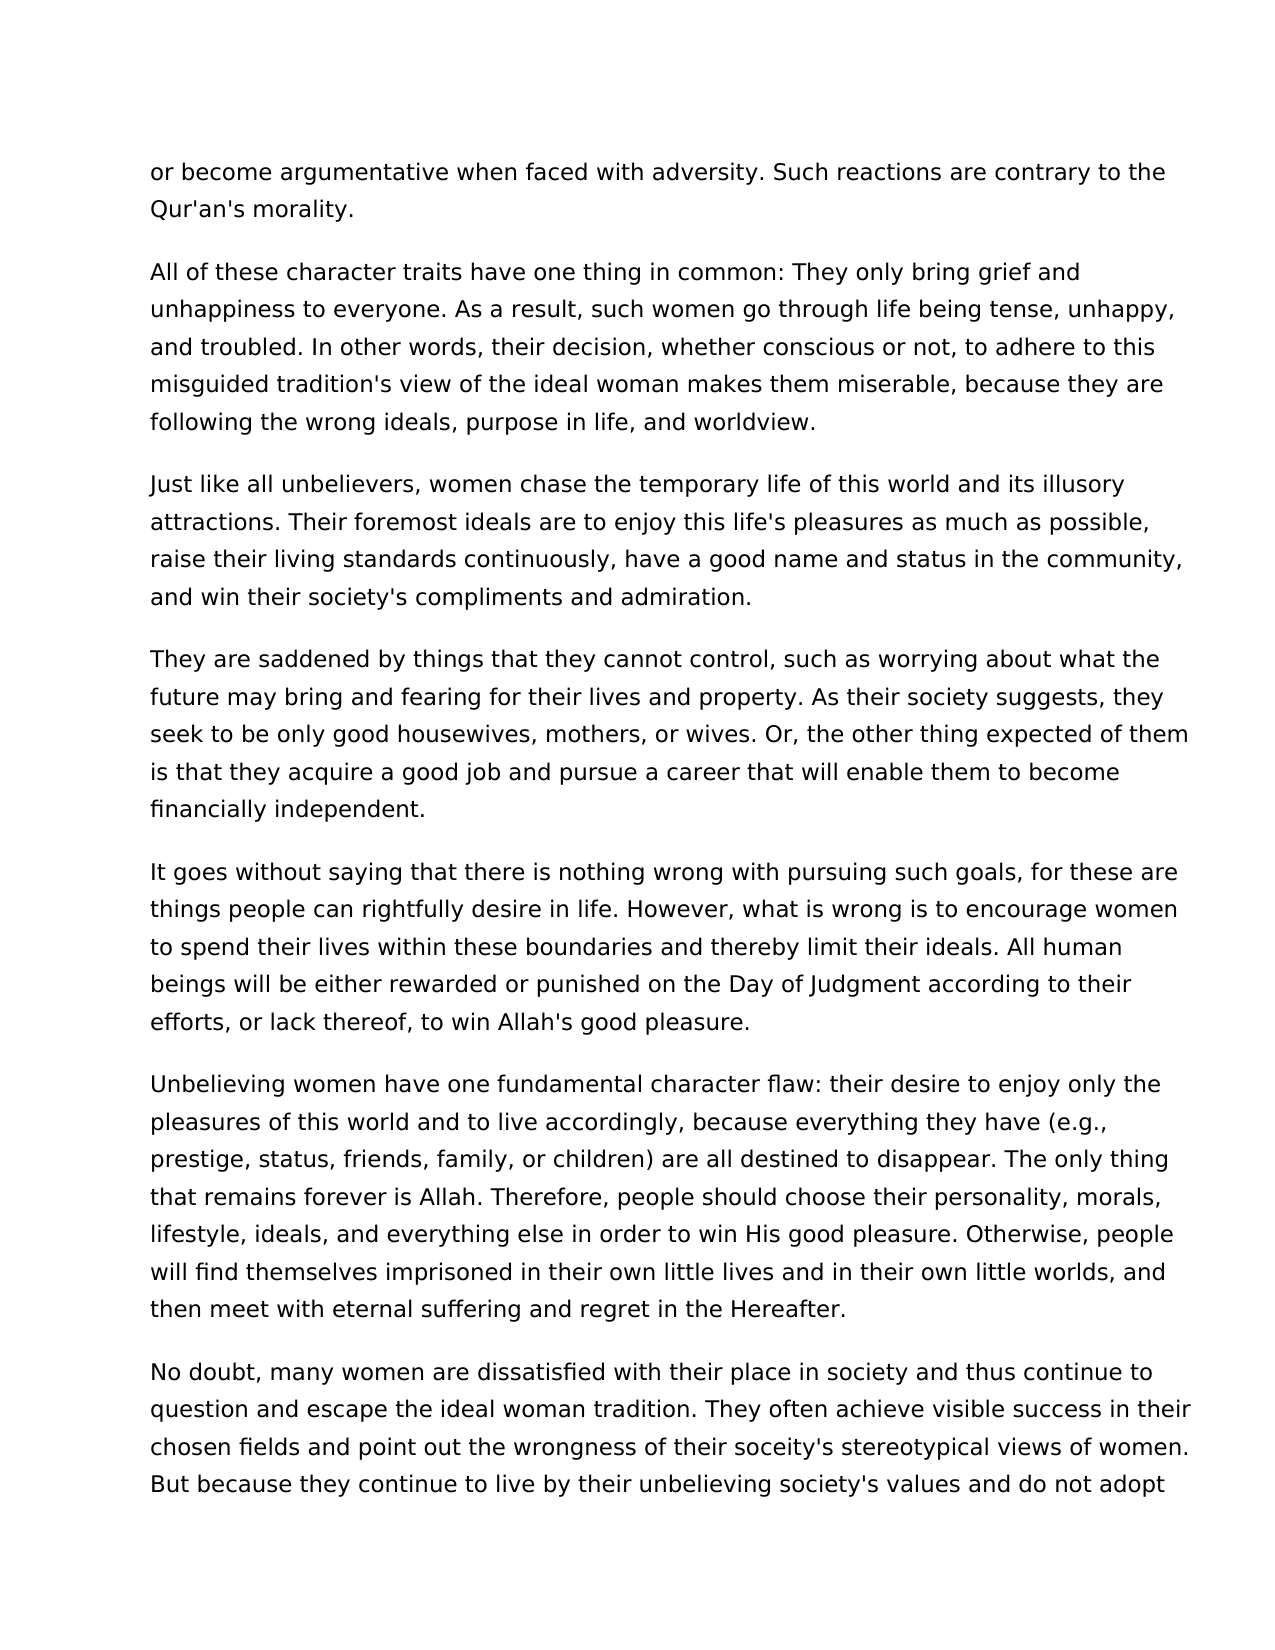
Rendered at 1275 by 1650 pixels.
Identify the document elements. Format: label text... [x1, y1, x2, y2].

text They are saddened by things that they cannot control, such as worrying about what the future may bring and fearing for their lives and property. As their society suggests, they seek to be only good housewives, mothers, or wives. Or, the other thing expected of them is that they acquire a good job and pursue a career that will enable them to become financially independent. [150, 637, 1200, 825]
text No doubt, many women are dissatisfied with their place in society and thus continue to question and escape the ideal woman tradition. They often achieve visible success in their chosen fields and point out the wrongness of their soceity's stereotypical views of women. But because they continue to live by their unbelieving society's values and do not adopt [150, 1350, 1200, 1500]
text or become argumentative when faced with adversity. Such reactions are contrary to the Qur'an's morality. [150, 150, 1200, 225]
text All of these character traits have one thing in common: They only bring grief and unhappiness to everyone. As a result, such women go through life being tense, unhappy, and troubled. In other words, their decision, whether conscious or not, to adhere to this misguided tradition's view of the ideal woman makes them miserable, because they are following the wrong ideals, purpose in life, and worldview. [150, 250, 1200, 437]
text It goes without saying that there is nothing wrong with pursuing such goals, for these are things people can rightfully desire in life. However, what is wrong is to encourage women to spend their lives within these boundaries and thereby limit their ideals. All human beings will be either rewarded or punished on the Day of Judgment according to their efforts, or lack thereof, to win Allah's good pleasure. [150, 850, 1200, 1037]
text Unbelieving women have one fundamental character flaw: their desire to enjoy only the pleasures of this world and to live accordingly, because everything they have (e.g., prestige, status, friends, family, or children) are all destined to disappear. The only thing that remains forever is Allah. Therefore, people should choose their personality, morals, lifestyle, ideals, and everything else in order to win His good pleasure. Otherwise, people will find themselves imprisoned in their own little lives and in their own little worlds, and then meet with eternal suffering and regret in the Hereafter. [150, 1062, 1200, 1325]
text Just like all unbelievers, women chase the temporary life of this world and its illusory attractions. Their foremost ideals are to enjoy this life's pleasures as much as possible, raise their living standards continuously, have a good name and status in the community, and win their society's compliments and admiration. [150, 462, 1200, 612]
